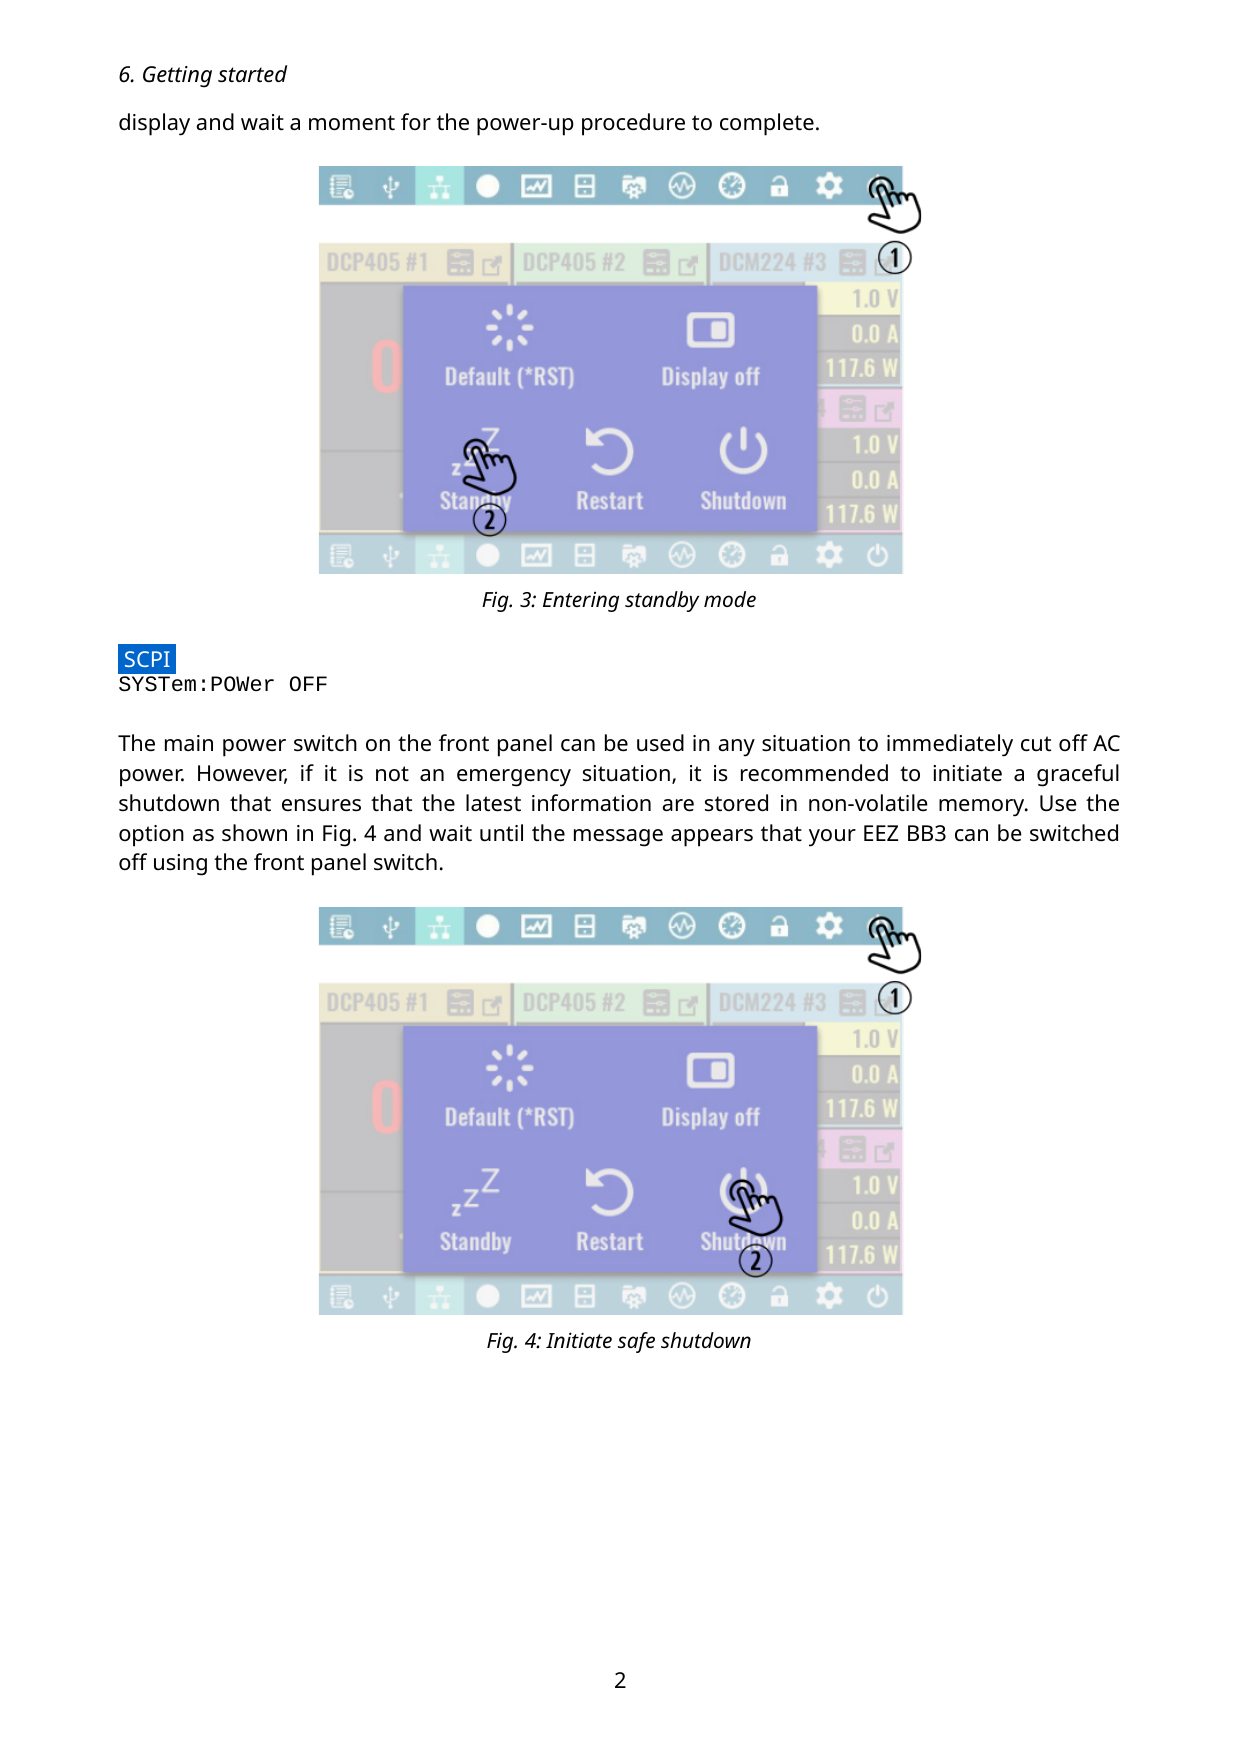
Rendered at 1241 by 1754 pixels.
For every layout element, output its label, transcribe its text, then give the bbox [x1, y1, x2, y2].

text Fig. 4: Initiate safe shutdown [319, 1315, 921, 1355]
text display and wait a moment for the power-up procedure to complete. [118, 107, 1122, 136]
text SYSTem:POWer OFF [118, 674, 1122, 698]
text SCPI [118, 644, 1122, 674]
text The main power switch on the front panel can be used in any situation to immediately cut off AC power. However, if it is not an emergency situation, it is recommended to initiate a graceful shutdown that ensures that the latest information are stored in non-volatile memory. Use the option as shown in Fig. 4 and wait until the message appears that your EEZ BB3 can be switched off using the front panel switch. [118, 728, 1122, 877]
text Fig. 3: Entering standby mode [319, 574, 921, 614]
picture [318, 166, 922, 574]
picture [318, 907, 922, 1315]
